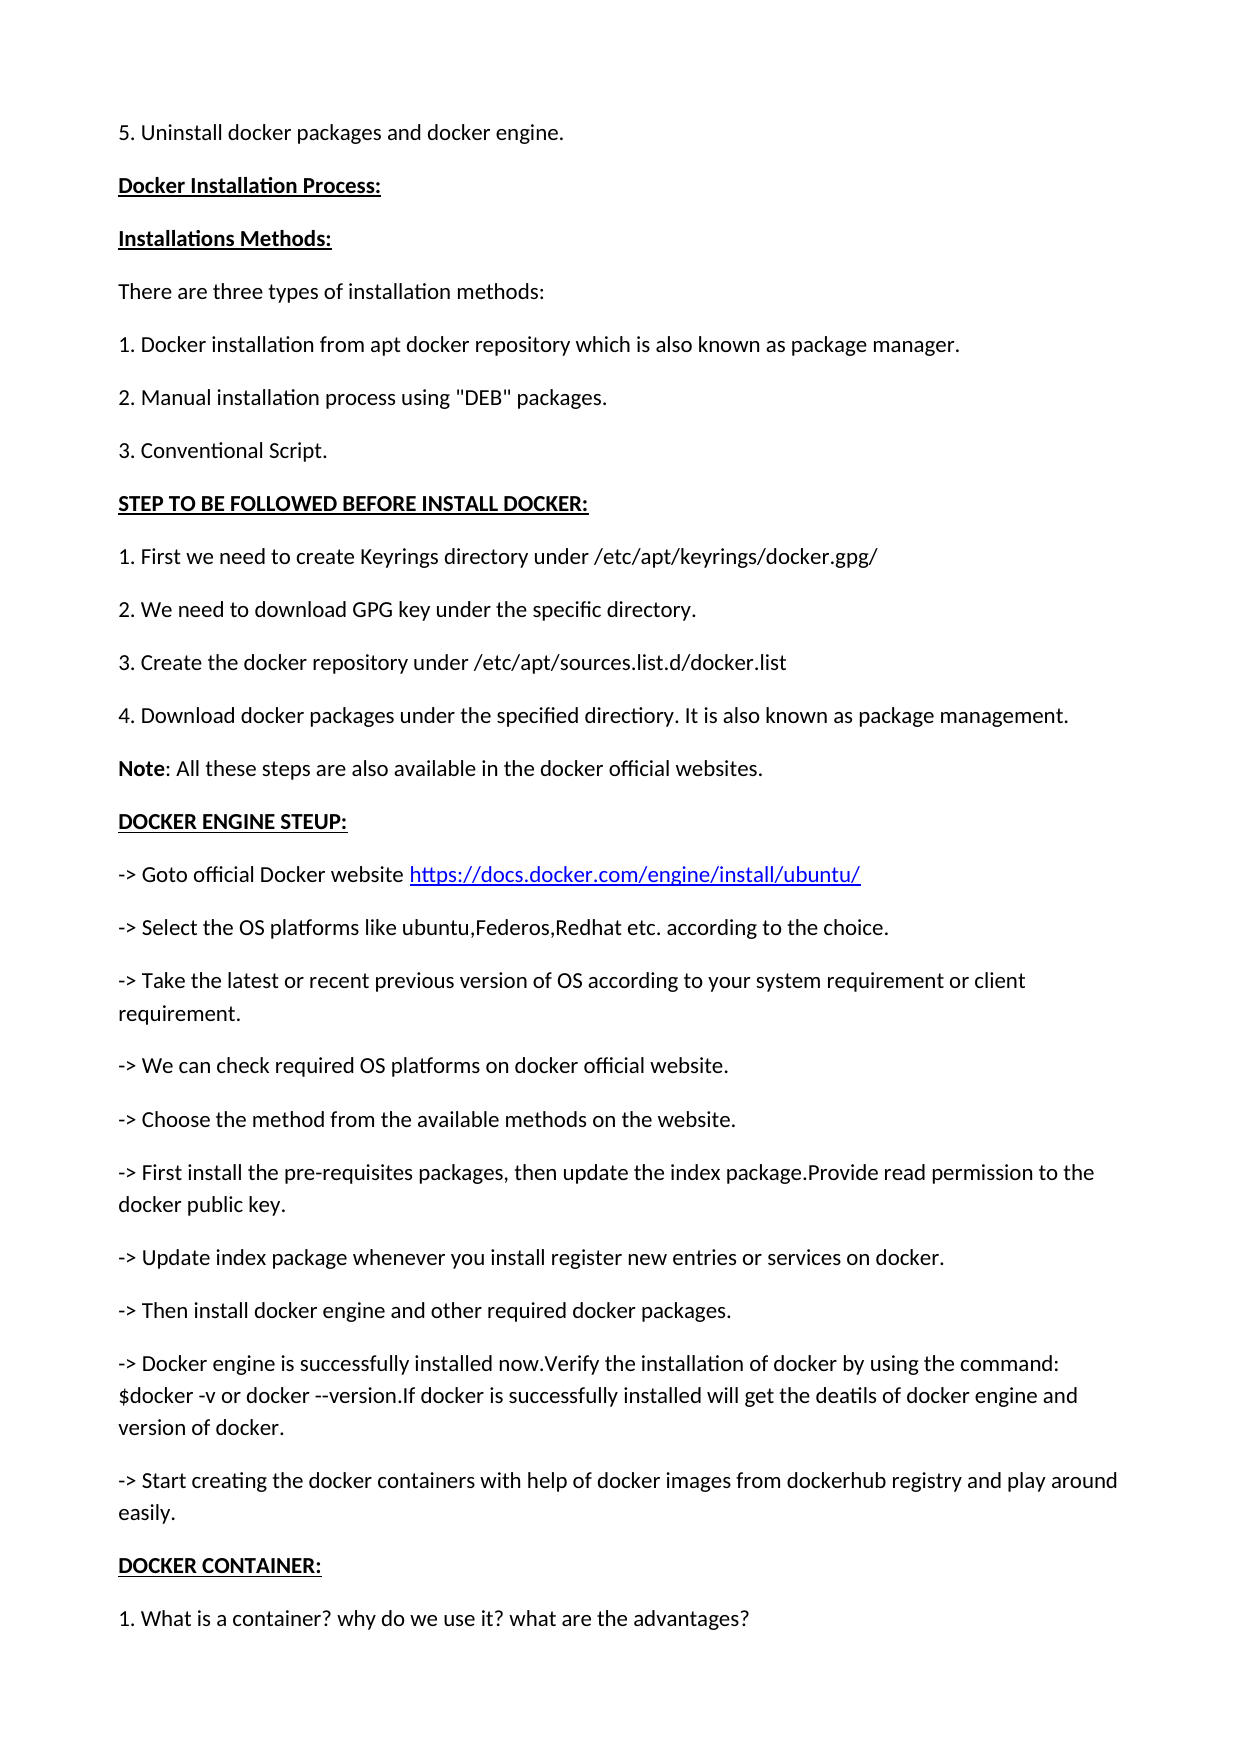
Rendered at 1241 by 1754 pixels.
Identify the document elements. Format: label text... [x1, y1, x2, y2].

text 1. What is a container? why do we use it? what are the advantages? [118, 1604, 1122, 1633]
text 3. Create the docker repository under /etc/apt/sources.list.d/docker.list [118, 648, 1122, 676]
text 2. Manual installation process using "DEB" packages. [118, 383, 1122, 411]
text Installations Methods: [118, 224, 1122, 252]
text STEP TO BE FOLLOWED BEFORE INSTALL DOCKER: [118, 489, 1122, 517]
text -> Take the latest or recent previous version of OS according to your system requirement or client requirement. [118, 966, 1122, 1027]
text Note: All these steps are also available in the docker official websites. [118, 754, 1122, 782]
text DOCKER CONTAINER: [118, 1552, 1122, 1579]
text -> First install the pre-requisites packages, then update the index package.Provide read permission to the docker public key. [118, 1158, 1122, 1218]
text -> Update index package whenever you install register new entries or services on docker. [118, 1243, 1122, 1271]
text There are three types of installation methods: [118, 277, 1122, 305]
text 5. Uninstall docker packages and docker engine. [118, 118, 1122, 146]
text -> We can check required OS platforms on docker official website. [118, 1052, 1122, 1080]
text 4. Download docker packages under the specified directiory. It is also known as package management. [118, 701, 1122, 729]
text -> Then install docker engine and other required docker packages. [118, 1296, 1122, 1324]
text -> Start creating the docker containers with help of docker images from dockerhub registry and play around easily. [118, 1466, 1122, 1527]
text 3. Conventional Script. [118, 436, 1122, 464]
text Docker Installation Process: [118, 171, 1122, 199]
text -> Select the OS platforms like ubuntu,Federos,Redhat etc. according to the choice. [118, 913, 1122, 941]
text -> Docker engine is successfully installed now.Verify the installation of docker by using the command:$docker -v or docker --version.If docker is successfully installed will get the deatils of docker engine and version of docker. [118, 1349, 1122, 1441]
text -> Goto official Docker website https://docs.docker.com/engine/install/ubuntu/ [118, 860, 1122, 888]
text 1. Docker installation from apt docker repository which is also known as package manager. [118, 330, 1122, 358]
text 2. We need to download GPG key under the specific directory. [118, 595, 1122, 623]
text DOCKER ENGINE STEUP: [118, 807, 1122, 835]
text 1. First we need to create Keyrings directory under /etc/apt/keyrings/docker.gpg/ [118, 542, 1122, 570]
text -> Choose the method from the available methods on the website. [118, 1105, 1122, 1133]
